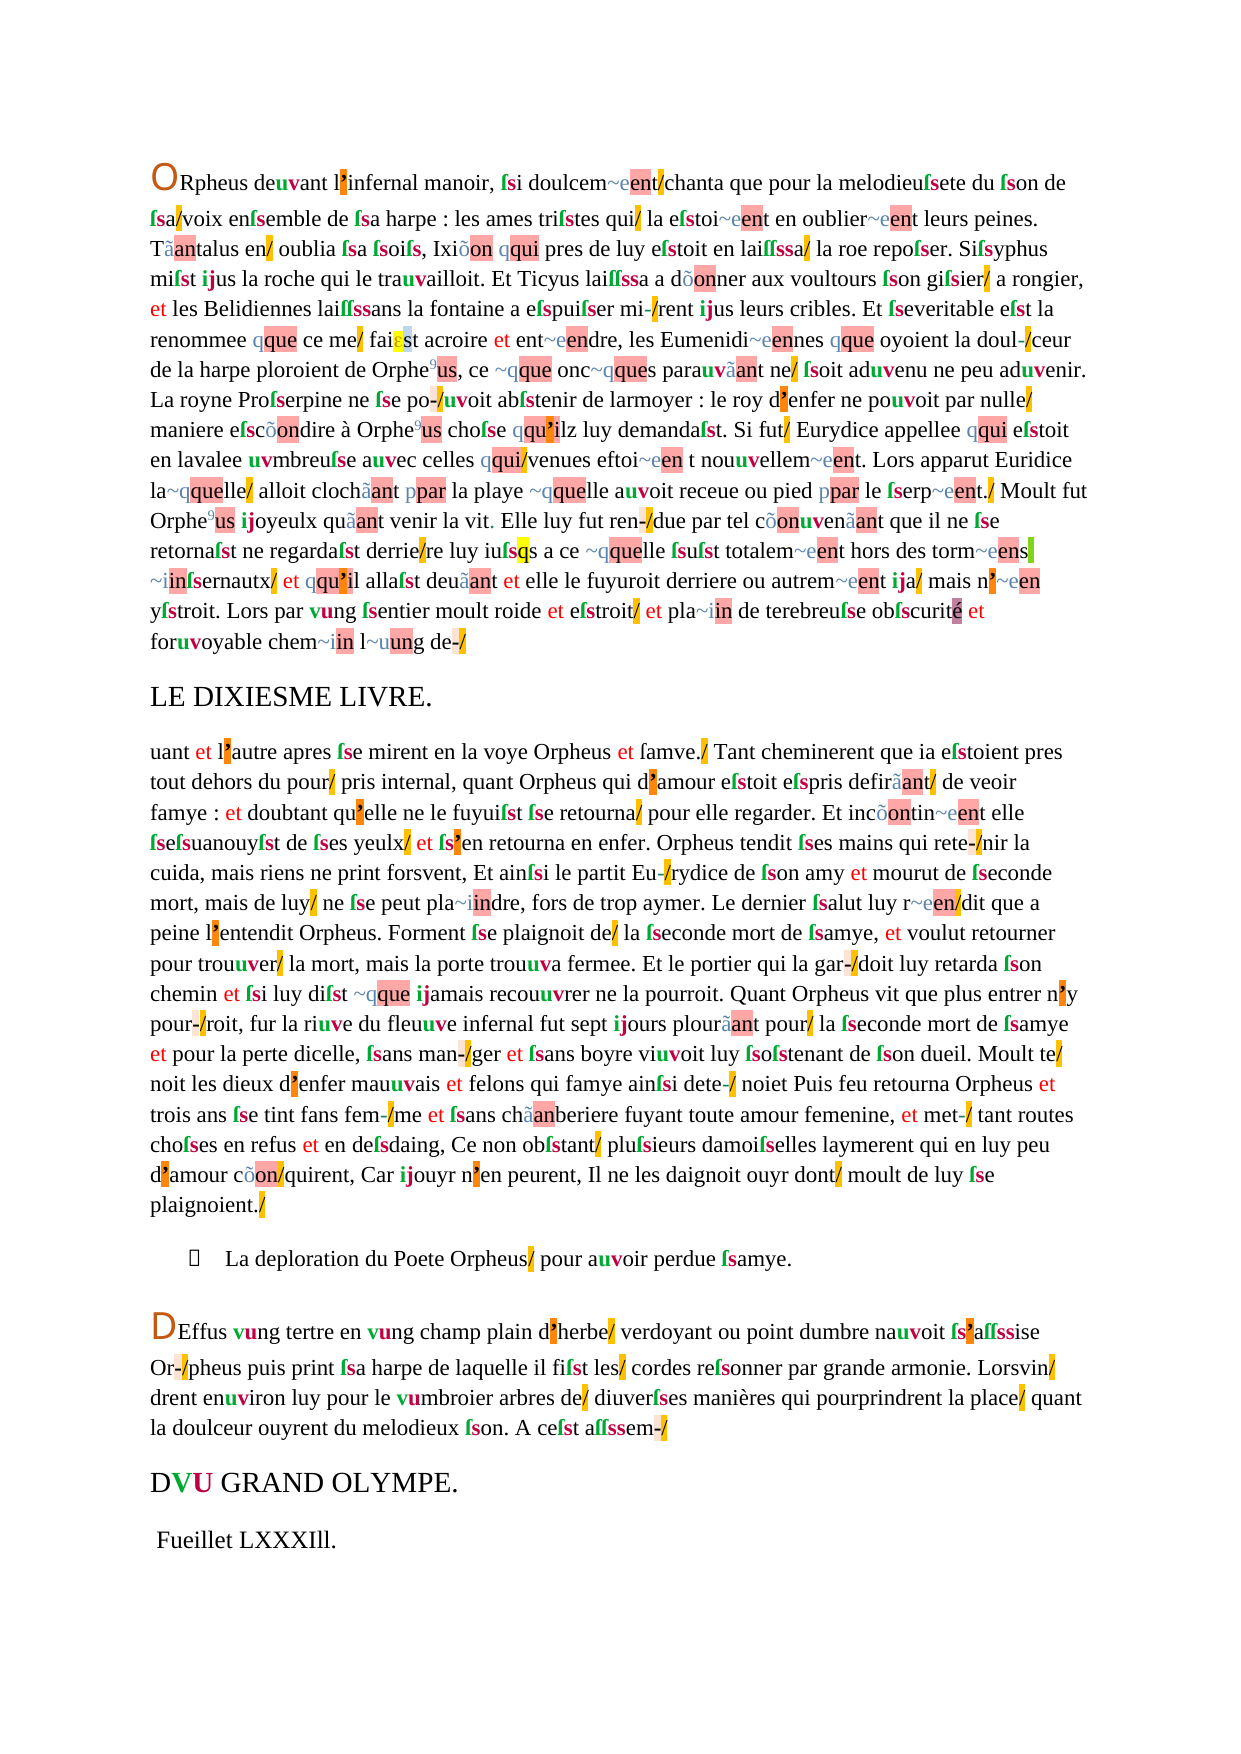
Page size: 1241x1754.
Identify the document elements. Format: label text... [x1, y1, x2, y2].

text ORpheus deuvant l’infernal manoir, ſsi doulcem~eent/chanta que pour la melodieuſsete du ſson de ſsa/voix enſsemble de ſsa harpe : les ames triſstes qui/ la eſstoi~eent en oublier~eent leurs peines. Tãantalus en/ oublia ſsa ſsoiſs, Ixiõon qqui pres de luy eſstoit en laiſſssa/ la roe repoſser. Siſsyphus miſst ijus la roche qui le trauvailloit. Et Ticyus laiſſssa a dõonner aux voultours ſson giſsier/ a rongier, et les Belidiennes laiſſssans la fontaine a eſspuiſser mi-/rent ijus leurs cribles. Et ſseveritable eſst la renommee qque ce me/ faist acroire et ent~eendre, les Eumenidi~eennes qque oyoient la doul-/ceur de la harpe ploroient de Orphe9us, ce ~qque onc~qques parauvãant ne/ ſsoit aduvenu ne peu aduvenir. La royne Proſserpine ne ſse po-/uvoit abſstenir de larmoyer : le roy d’enfer ne pouvoit par nulle/ maniere eſscõondire à Orphe9us choſse qqu’ilz luy demandaſst. Si fut/ Eurydice appellee qqui eſstoit en lavalee uvmbreuſse auvec celles qqui/venues eftoi~een t nouuvellem~eent. Lors apparut Euridice la~qquelle/ alloit clochãant ppar la playe ~qquelle auvoit receue ou pied ppar le ſserp~eent./ Moult fut Orphe9us ijoyeulx quãant venir la vit. Elle luy fut ren-/due par tel cõonuvenãant que il ne ſse retornaſst ne regardaſst derrie/re luy iuſsqs a ce ~qquelle ſsuſst totalem~eent hors des torm~eens ~iinſsernautx/ et qqu’il allaſst deuãant et elle le fuyuroit derriere ou autrem~eent ija/ mais n’~een yſstroit. Lors par vung ſsentier moult roide et eſstroit/ et pla~iin de terebreuſse obſscurité et foruvoyable chem~iin l~uung de-/ [150, 150, 1090, 654]
text DEffus vung tertre en vung champ plain d’herbe/ verdoyant ou point dumbre nauvoit ſs’aſſssise Or-/pheus puis print ſsa harpe de laquelle il fiſst les/ cordes reſsonner par grande armonie. Lorsvin/ drent enuviron luy pour le vumbroier arbres de/ diuverſses manières qui pourprindrent la place/ quant la doulceur ouyrent du melodieux ſson. A ceſst aſſssem-/ [150, 1299, 1090, 1441]
text Fueillet LXXXIll. [150, 1525, 1090, 1554]
text uant et l’autre apres ſse mirent en la voye Orpheus et ſamve./ Tant cheminerent que ia eſstoient pres tout dehors du pour/ pris internal, quant Orpheus qui d’amour eſstoit eſspris defirãant/ de veoir famye : et doubtant qu’elle ne le fuyuiſst ſse retourna/ pour elle regarder. Et incõontin~eent elle ſseſsuanouyſst de ſses yeulx/ et ſs’en retourna en enfer. Orpheus tendit ſses mains qui rete-/nir la cuida, mais riens ne print forsvent, Et ainſsi le partit Eu-/rydice de ſson amy et mourut de ſseconde mort, mais de luy/ ne ſse peut pla~iindre, fors de trop aymer. Le dernier ſsalut luy r~een/dit que a peine l’entendit Orpheus. Forment ſse plaignoit de/ la ſseconde mort de ſsamye, et voulut retourner pour trouuver/ la mort, mais la porte trouuva fermee. Et le portier qui la gar-/doit luy retarda ſson chemin et ſsi luy diſst ~qque ijamais recouuvrer ne la pourroit. Quant Orpheus vit que plus entrer n’y pour-/roit, fur la riuve du fleuuve infernal fut sept ijours plourãant pour/ la ſseconde mort de ſsamye et pour la perte dicelle, ſsans man-/ger et ſsans boyre viuvoit luy ſsoſstenant de ſson dueil. Moult te/ noit les dieux d’enfer mauuvais et felons qui famye ainſsi dete-/ noiet Puis feu retourna Orpheus et trois ans ſse tint fans fem-/me et ſsans chãanberiere fuyant toute amour femenine, et met-/ tant routes choſses en refus et en deſsdaing, Ce non obſstant/ pluſsieurs damoiſselles laymerent qui en luy peu d’amour cõon/quirent, Car ijouyr n’en peurent, Il ne les daignoit ouyr dont/ moult de luy ſse plaignoient./ [150, 738, 1090, 1218]
list La deploration du Poete Orpheus/ pour auvoir perdue ſsamye. [187, 1242, 1090, 1274]
text DVu Grand Olympe. [150, 1466, 1090, 1499]
text Le DIXIESME LIVRE. [150, 679, 1090, 712]
